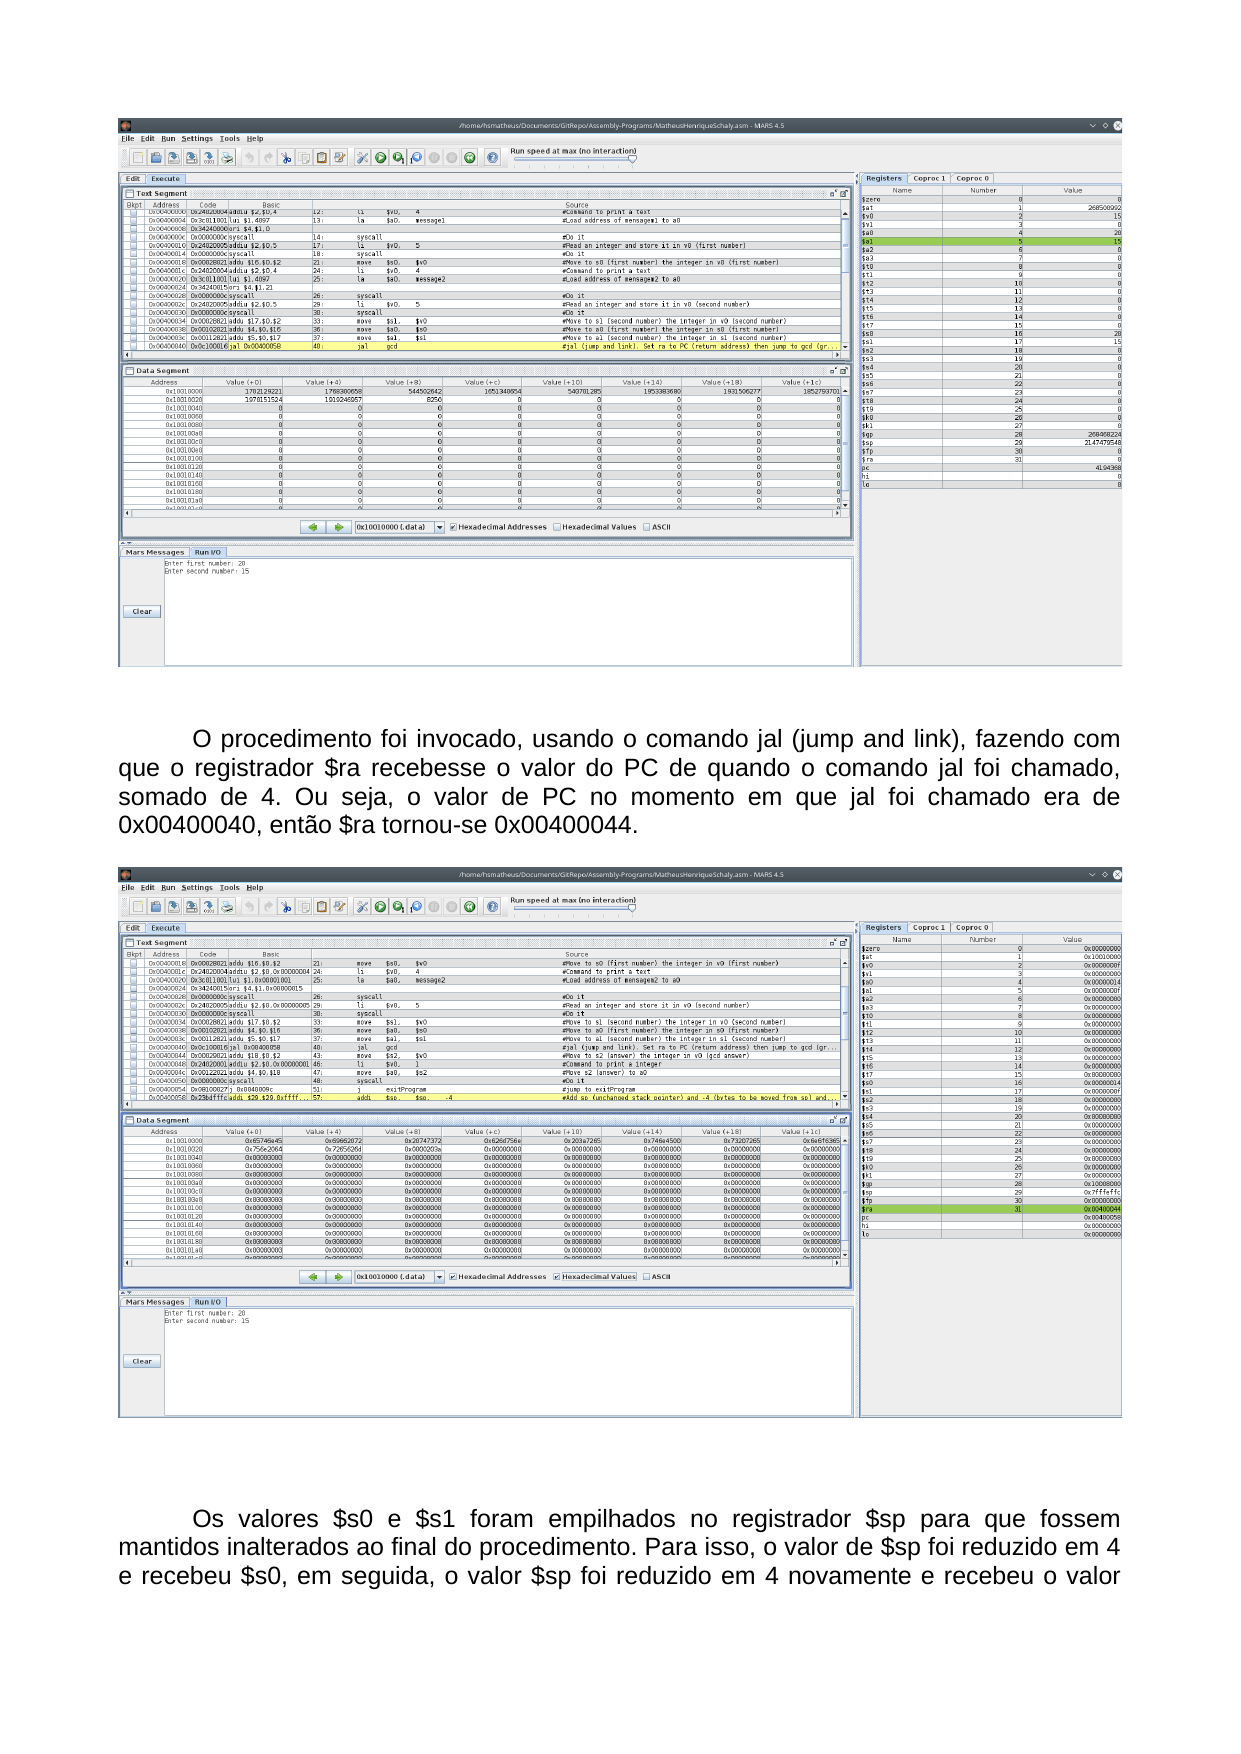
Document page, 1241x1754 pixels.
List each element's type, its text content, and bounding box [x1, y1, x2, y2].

text Os valores $s0 e $s1 foram empilhados no registrador $sp para que fossem mantidos inalterados ao final do procedimento. Para isso, o valor de $sp foi reduzido em 4 e recebeu $s0, em seguida, o valor $sp foi reduzido em 4 novamente e recebeu o valor [118, 1503, 1122, 1590]
text O procedimento foi invocado, usando o comando jal (jump and link), fazendo com que o registrador $ra recebesse o valor do PC de quando o comando jal foi chamado, somado de 4. Ou seja, o valor de PC no momento em que jal foi chamado era de 0x00400040, então $ra tornou-se 0x00400044. [118, 724, 1122, 839]
